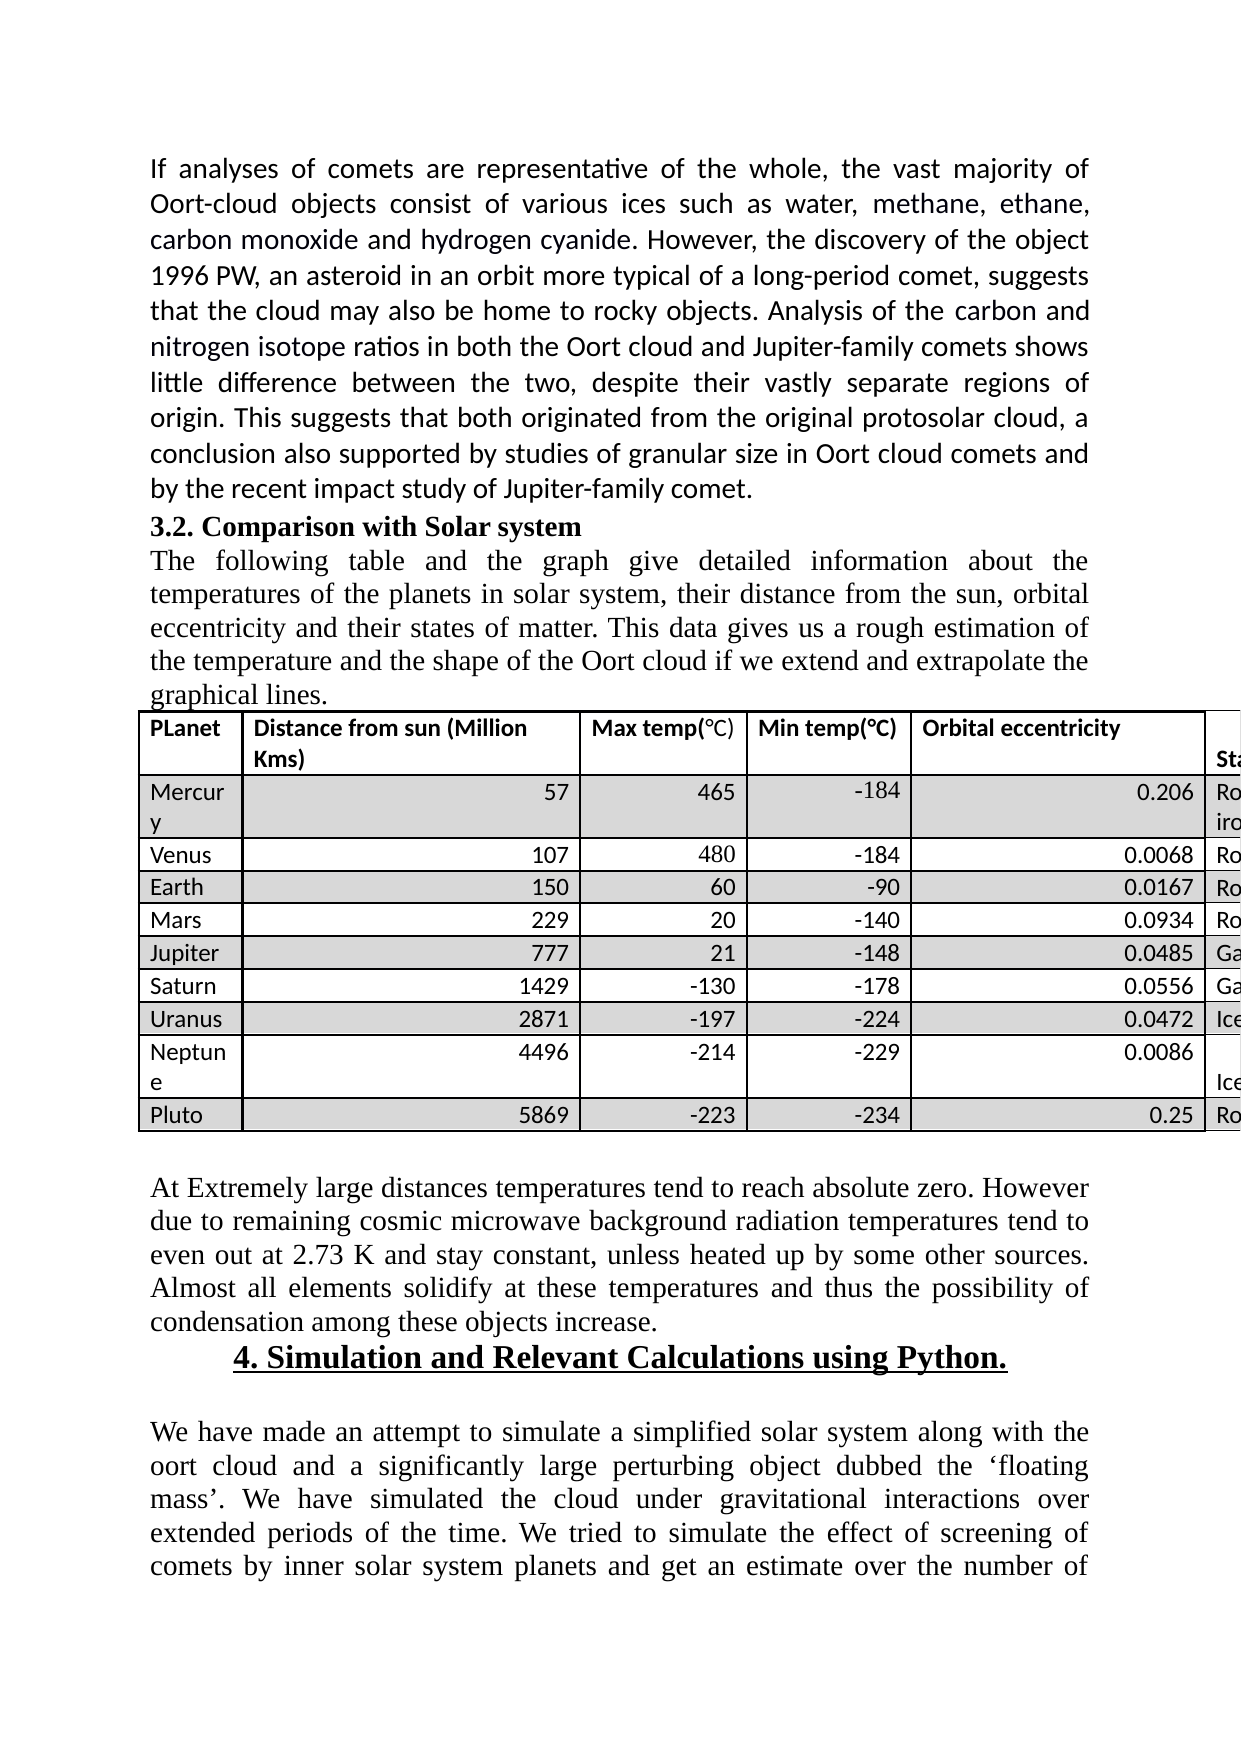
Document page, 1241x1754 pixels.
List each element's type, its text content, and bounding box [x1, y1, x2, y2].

table_cell -197 [581, 1003, 746, 1033]
text If analyses of comets are representative of the whole, the vast majority of Oort-cloud objects consist of various ices such as water, methane, ethane, carbon monoxide and hydrogen cyanide. However, the discovery of the object 1996 PW, an asteroid in an orbit more typical of a long-period comet, suggests that the cloud may also be home to rocky objects. Analysis of the carbon and nitrogen isotope ratios in both the Oort cloud and Jupiter-family comets shows little difference between the two, despite their vastly separate regions of origin. This suggests that both originated from the original protosolar cloud, a conclusion also supported by studies of granular size in Oort cloud comets and by the recent impact study of Jupiter-family comet. [150, 150, 1090, 506]
table_cell 20 [581, 904, 746, 935]
table_cell Ice giant [1206, 1002, 1240, 1033]
table_cell 0.0472 [912, 1003, 1204, 1033]
table_cell 57 [244, 776, 579, 837]
table_cell Rocky [1206, 838, 1240, 869]
table_cell 21 [581, 937, 746, 968]
table_header Min temp(°C) [748, 713, 910, 773]
table_cell Rocky [1206, 903, 1240, 935]
table_cell 2871 [244, 1003, 579, 1033]
table_header States of matter [1206, 711, 1240, 773]
table_header PLanet [140, 713, 241, 773]
table_cell 60 [581, 872, 746, 902]
text 3.2. Comparison with Solar system [150, 509, 1090, 543]
table_cell Rocky,mostly iron [1206, 776, 1240, 837]
text 4. Simulation and Relevant Calculations using Python. [150, 1338, 1090, 1376]
table_cell Gas giant [1206, 969, 1240, 1001]
table_cell 0.0934 [912, 904, 1204, 935]
table_cell 0.0485 [912, 937, 1204, 968]
table_cell 0.0556 [912, 970, 1204, 1001]
table_cell Saturn [140, 970, 241, 1001]
table_header Max temp(°C) [581, 713, 746, 773]
table_cell -140 [748, 904, 910, 935]
table_cell 150 [244, 872, 579, 902]
table_cell 0.0086 [912, 1036, 1204, 1097]
table_cell 0.206 [912, 776, 1204, 837]
table_cell 0.0068 [912, 839, 1204, 869]
table_cell -214 [581, 1036, 746, 1097]
table_cell Pluto [140, 1099, 241, 1129]
table_cell Venus [140, 839, 241, 869]
text At Extremely large distances temperatures tend to reach absolute zero. However due to remaining cosmic microwave background radiation temperatures tend to even out at 2.73 K and stay constant, unless heated up by some other sources. Almost all elements solidify at these temperatures and thus the possibility of condensation among these objects increase. [150, 1170, 1090, 1338]
table_cell 480 [581, 839, 746, 869]
table_cell Uranus [140, 1003, 241, 1033]
table_cell Gas giant [1206, 936, 1240, 968]
table_cell Earth [140, 872, 241, 902]
table_cell -234 [748, 1099, 910, 1129]
table_cell 5869 [244, 1099, 579, 1129]
table_cell Rocky [1206, 1098, 1240, 1129]
table_cell 777 [244, 937, 579, 968]
table_cell 1429 [244, 970, 579, 1001]
table_cell 4496 [244, 1036, 579, 1097]
table_cell -224 [748, 1003, 910, 1033]
table_cell -130 [581, 970, 746, 1001]
table_cell Mercury [140, 776, 241, 837]
table_cell -178 [748, 970, 910, 1001]
table_cell Neptune [140, 1036, 241, 1097]
table_cell -148 [748, 937, 910, 968]
text The following table and the graph give detailed information about the temperatures of the planets in solar system, their distance from the sun, orbital eccentricity and their states of matter. This data gives us a rough estimation of the temperature and the shape of the Oort cloud if we extend and extrapolate the graphical lines. [150, 543, 1090, 710]
table_cell 0.25 [912, 1099, 1204, 1129]
table_cell 0.0167 [912, 872, 1204, 902]
table_cell Mars [140, 904, 241, 935]
table_cell Ice giant [1206, 1035, 1240, 1097]
table_cell -90 [748, 872, 910, 902]
table_cell Jupiter [140, 937, 241, 968]
table_cell 229 [244, 904, 579, 935]
table_cell 107 [244, 839, 579, 869]
text We have made an attempt to simulate a simplified solar system along with the oort cloud and a significantly large perturbing object dubbed the ‘floating mass’. We have simulated the cloud under gravitational interactions over extended periods of the time. We tried to simulate the effect of screening of comets by inner solar system planets and get an estimate over the number of [150, 1414, 1090, 1582]
table_cell Rocky [1206, 871, 1240, 902]
table_header Orbital eccentricity [912, 713, 1204, 773]
table_cell -229 [748, 1036, 910, 1097]
table_cell -184 [748, 839, 910, 869]
table_cell -184 [748, 776, 910, 837]
table_header Distance from sun (Million Kms) [244, 713, 579, 773]
table_cell 465 [581, 776, 746, 837]
table_cell -223 [581, 1099, 746, 1129]
